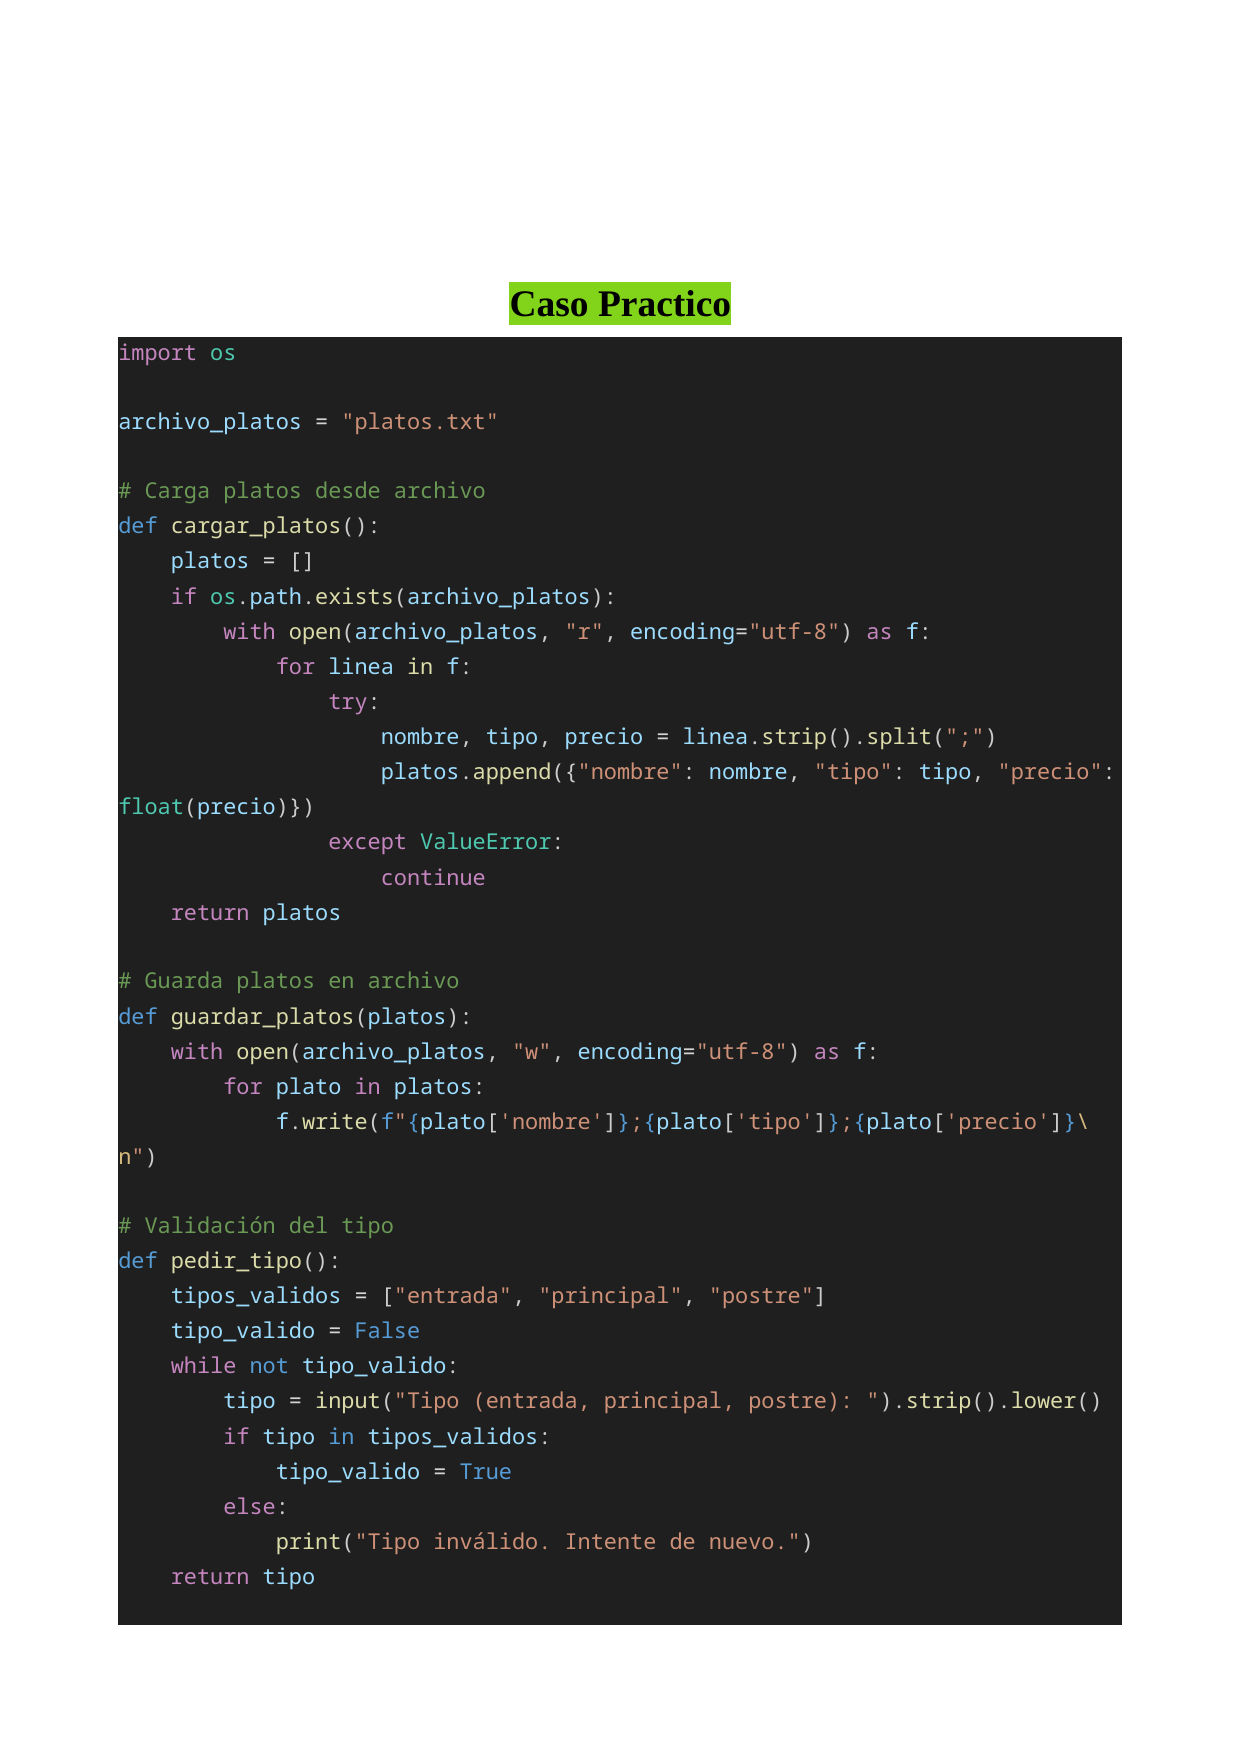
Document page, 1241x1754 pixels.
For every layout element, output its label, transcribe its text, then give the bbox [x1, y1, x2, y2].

text # Carga platos desde archivo [118, 475, 1122, 505]
text import os [118, 337, 1122, 367]
text for plato in platos: [118, 1071, 1122, 1101]
text try: [118, 686, 1122, 716]
text with open(archivo_platos, "w", encoding="utf-8") as f: [118, 1036, 1122, 1066]
text # Validación del tipo [118, 1210, 1122, 1240]
text except ValueError: [118, 826, 1122, 856]
text nombre, tipo, precio = linea.strip().split(";") [118, 721, 1122, 751]
text for linea in f: [118, 651, 1122, 681]
text while not tipo_valido: [118, 1350, 1122, 1380]
text return tipo [118, 1561, 1122, 1591]
text with open(archivo_platos, "r", encoding="utf-8") as f: [118, 616, 1122, 646]
text if tipo in tipos_validos: [118, 1421, 1122, 1450]
text def cargar_platos(): [118, 510, 1122, 540]
text def guardar_platos(platos): [118, 1001, 1122, 1030]
text return platos [118, 897, 1122, 926]
text tipo = input("Tipo (entrada, principal, postre): ").strip().lower() [118, 1386, 1122, 1415]
text archivo_platos = "platos.txt" [118, 406, 1122, 436]
text f.write(f"{plato['nombre']};{plato['tipo']};{plato['precio']}\n") [118, 1106, 1122, 1171]
text def pedir_tipo(): [118, 1245, 1122, 1275]
text tipo_valido = False [118, 1315, 1122, 1345]
text else: [118, 1491, 1122, 1521]
text platos.append({"nombre": nombre, "tipo": tipo, "precio": float(precio)}) [118, 756, 1122, 821]
text tipo_valido = True [118, 1456, 1122, 1486]
subtitle Caso Practico [118, 282, 1122, 325]
text continue [118, 861, 1122, 891]
text tipos_validos = ["entrada", "principal", "postre"] [118, 1280, 1122, 1310]
text # Guarda platos en archivo [118, 966, 1122, 995]
text platos = [] [118, 546, 1122, 575]
text if os.path.exists(archivo_platos): [118, 581, 1122, 610]
text print("Tipo inválido. Intente de nuevo.") [118, 1526, 1122, 1556]
